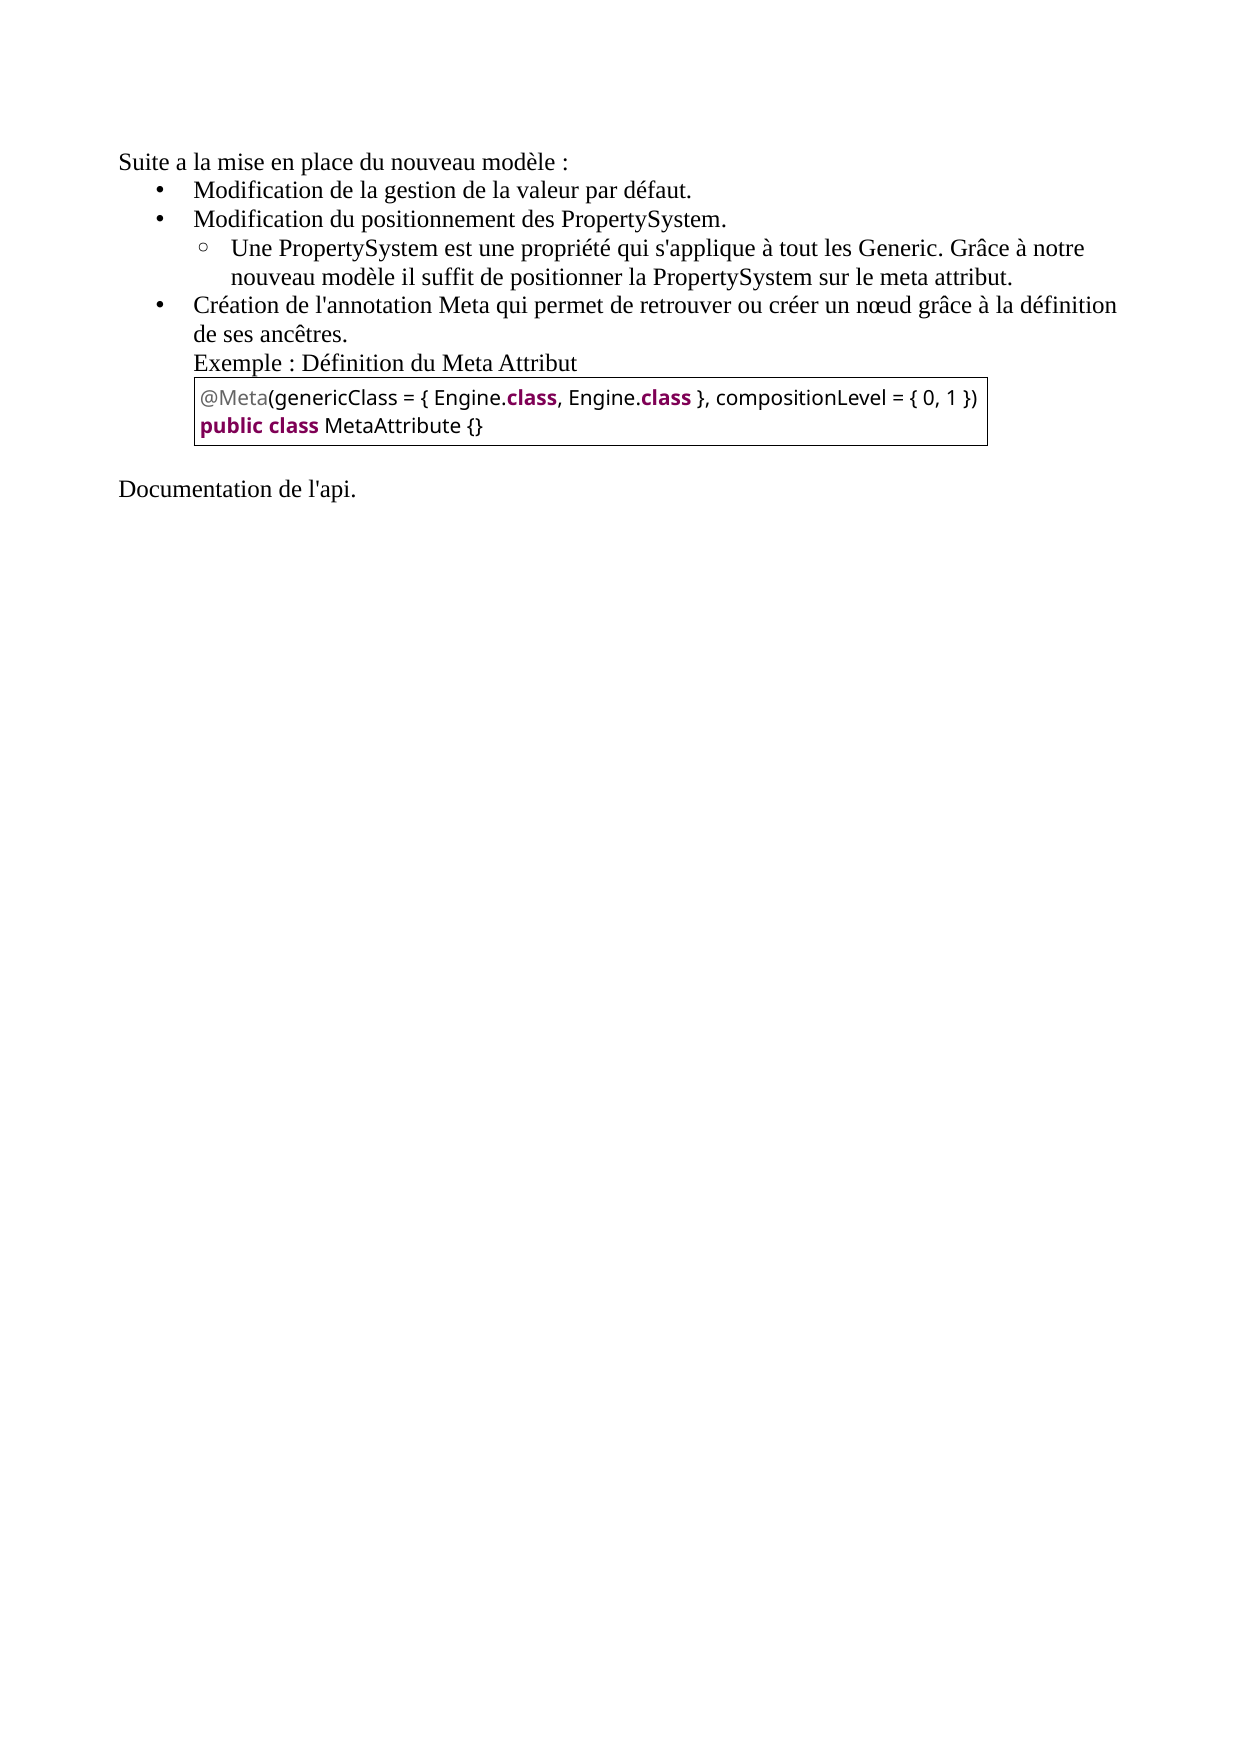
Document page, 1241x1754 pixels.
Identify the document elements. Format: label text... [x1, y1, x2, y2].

list Exemple : Définition du Meta Attribut [156, 348, 1122, 377]
table_header @Meta(genericClass = { Engine.class, Engine.class }, compositionLevel = { 0, 1 }) public class MetaAttribute {} [195, 378, 987, 445]
list Création de l'annotation Meta qui permet de retrouver ou créer un nœud grâce à la définition de ses ancêtres. [156, 291, 1122, 348]
list Modification du positionnement des PropertySystem. [156, 204, 1122, 233]
list Une PropertySystem est une propriété qui s'applique à tout les Generic. Grâce à notre nouveau modèle il suffit de positionner la PropertySystem sur le meta attribut. [193, 233, 1122, 291]
text Suite a la mise en place du nouveau modèle : [118, 147, 1122, 176]
list Modification de la gestion de la valeur par défaut. [156, 176, 1122, 204]
text Documentation de l'api. [118, 474, 1122, 503]
